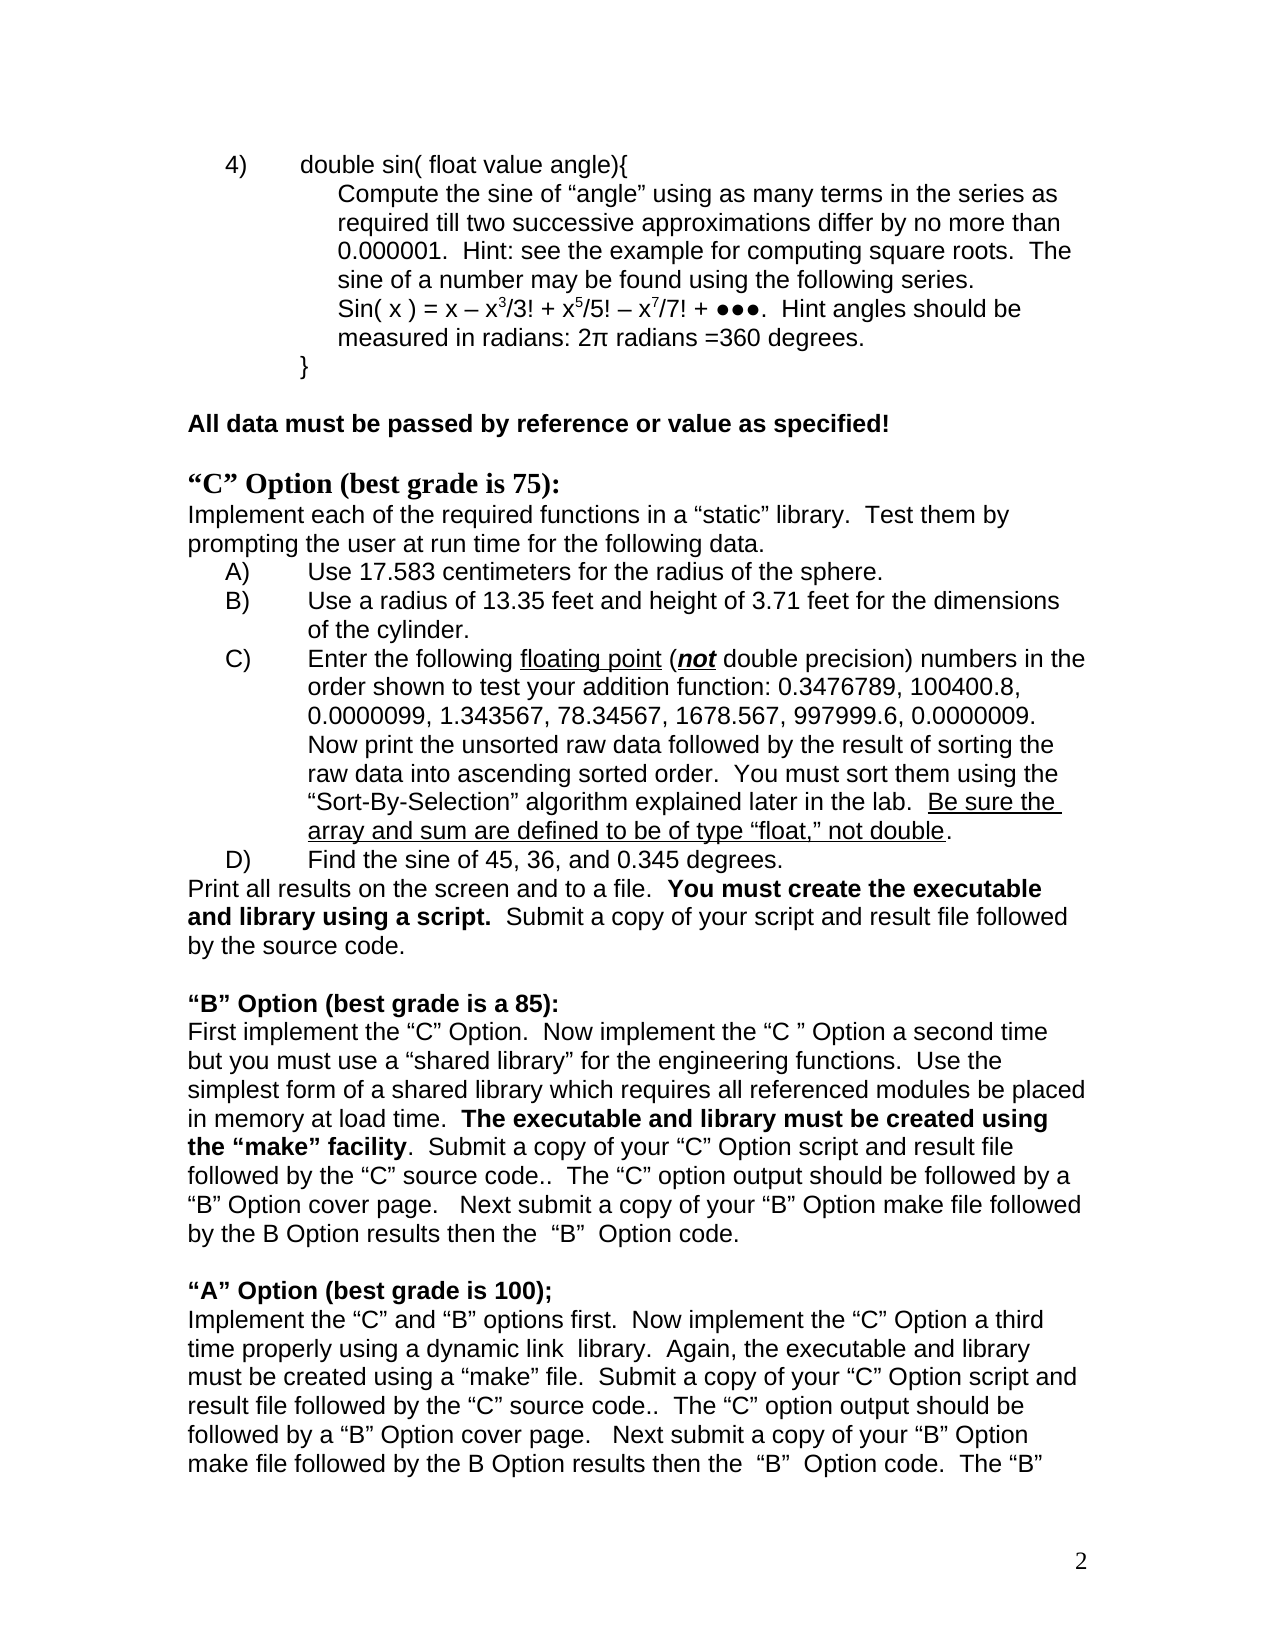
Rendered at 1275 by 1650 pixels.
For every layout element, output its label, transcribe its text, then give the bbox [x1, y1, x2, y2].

text “B” Option (best grade is a 85): [187, 988, 1087, 1017]
text } [300, 351, 1087, 380]
text Print all results on the screen and to a file. You must create the executable and library using a script. Submit a copy of your script and result file followed by the source code. [187, 873, 1087, 960]
list Enter the following floating point (not double precision) numbers in the order shown to test your addition function: 0.3476789, 100400.8, 0.0000099, 1.343567, 78.34567, 1678.567, 997999.6, 0.0000009. Now print the unsorted raw data followed by the result of sorting the raw data into ascending sorted order. You must sort them using the “Sort-By-Selection” algorithm explained later in the lab. Be sure the array and sum are defined to be of type “float,” not double. [225, 643, 1087, 845]
text “C” Option (best grade is 75): [187, 466, 1087, 500]
text Sin( x ) = x – x3/3! + x5/5! – x7/7! + ●●●. Hint angles should be measured in radians: 2π radians =360 degrees. [337, 294, 1087, 351]
list double sin( float value angle){ [225, 150, 1087, 179]
text Implement the “C” and “B” options first. Now implement the “C” Option a third time properly using a dynamic link library. Again, the executable and library must be created using a “make” file. Submit a copy of your “C” Option script and result file followed by the “C” source code.. The “C” option output should be followed by a “B” Option cover page. Next submit a copy of your “B” Option make file followed by the B Option results then the “B” Option code. The “B” [187, 1305, 1087, 1477]
text “A” Option (best grade is 100); [187, 1276, 1087, 1305]
list Use a radius of 13.35 feet and height of 3.71 feet for the dimensions of the cylinder. [225, 586, 1087, 643]
text All data must be passed by reference or value as specified! [187, 409, 1087, 437]
text Implement each of the required functions in a “static” library. Test them by prompting the user at run time for the following data. [187, 500, 1087, 557]
list Find the sine of 45, 36, and 0.345 degrees. [225, 845, 1087, 873]
list Use 17.583 centimeters for the radius of the sphere. [225, 557, 1087, 586]
text Compute the sine of “angle” using as many terms in the series as required till two successive approximations differ by no more than 0.000001. Hint: see the example for computing square roots. The sine of a number may be found using the following series. [337, 179, 1087, 294]
text First implement the “C” Option. Now implement the “C ” Option a second time but you must use a “shared library” for the engineering functions. Use the simplest form of a shared library which requires all referenced modules be placed in memory at load time. The executable and library must be created using the “make” facility. Submit a copy of your “C” Option script and result file followed by the “C” source code.. The “C” option output should be followed by a “B” Option cover page. Next submit a copy of your “B” Option make file followed by the B Option results then the “B” Option code. [187, 1017, 1087, 1247]
